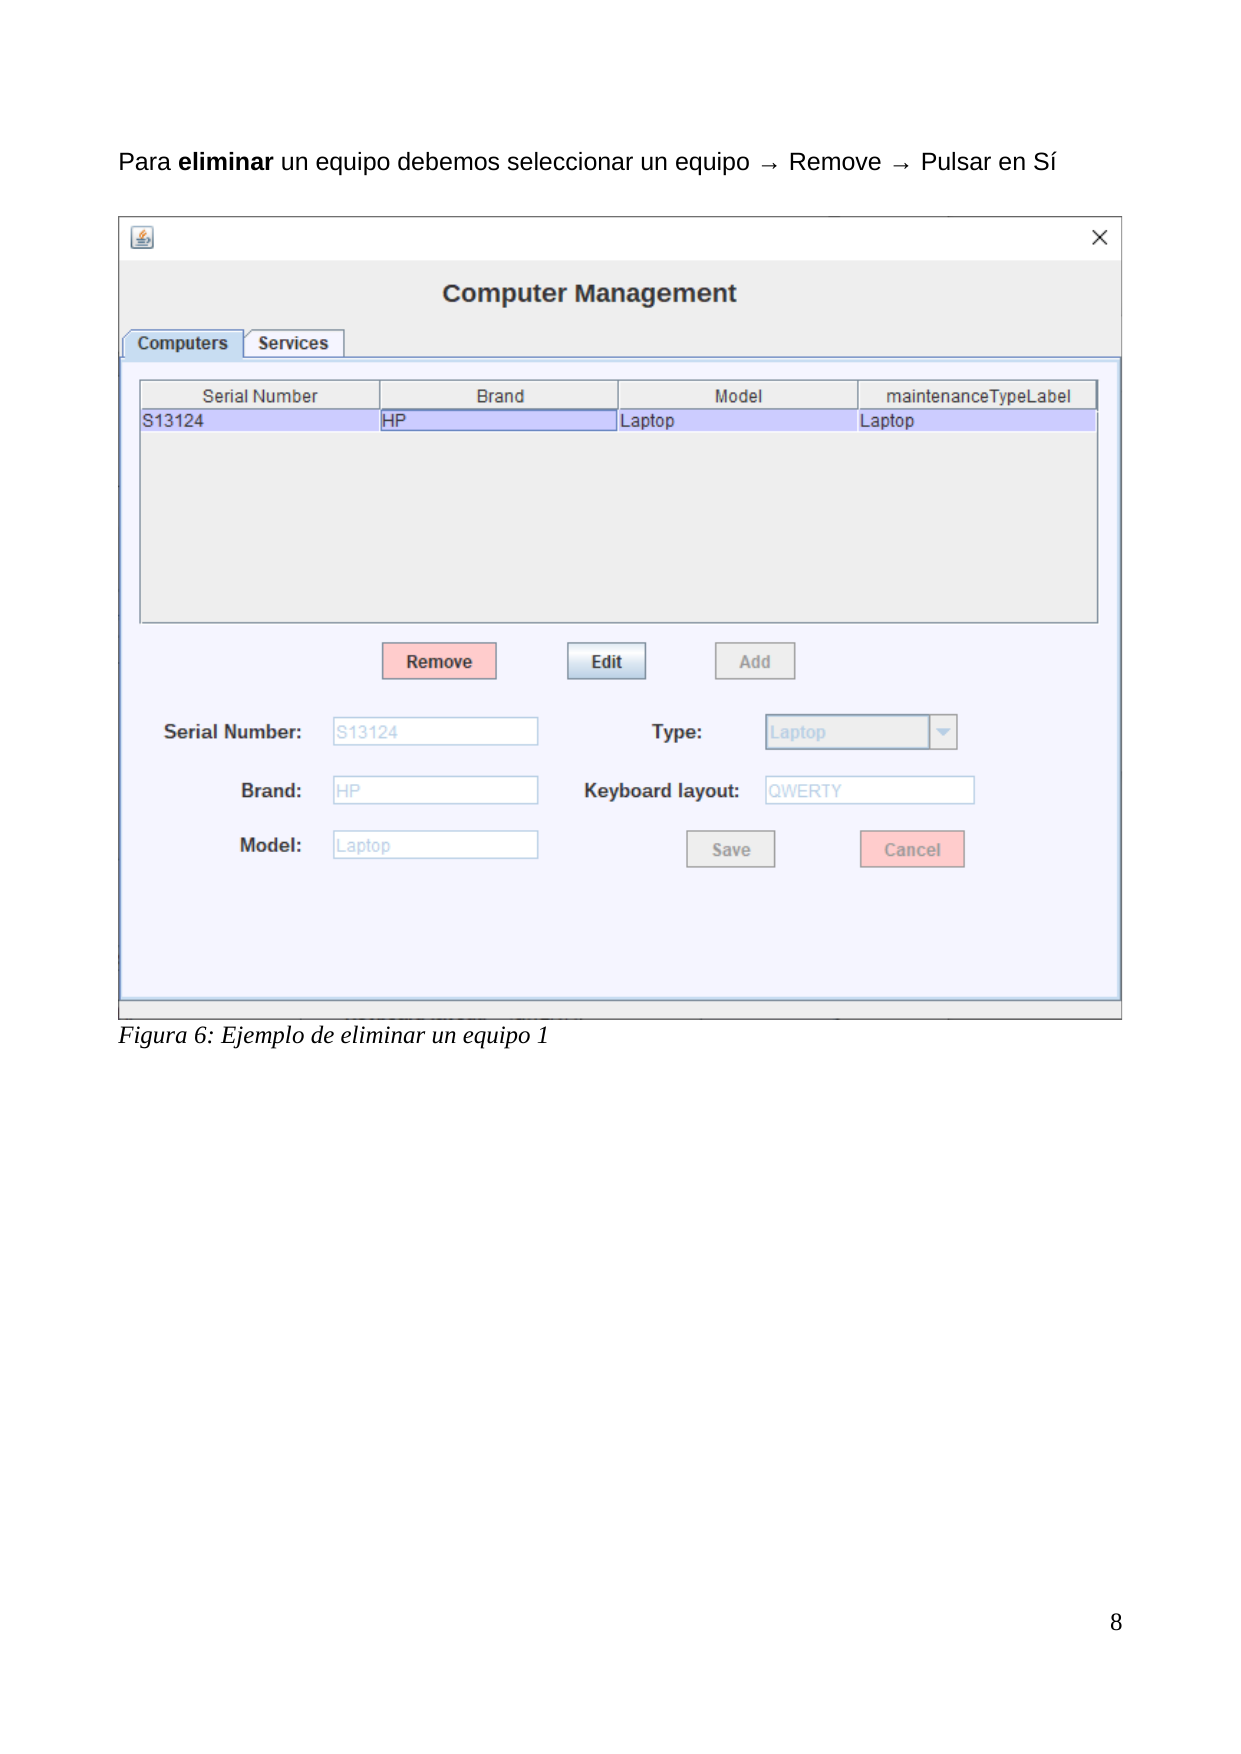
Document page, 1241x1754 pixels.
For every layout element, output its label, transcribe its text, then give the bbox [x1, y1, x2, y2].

picture [118, 216, 1123, 1020]
text Figura 6: Ejemplo de eliminar un equipo 1 [118, 1020, 1122, 1049]
text Para eliminar un equipo debemos seleccionar un equipo → Remove → Pulsar en Sí [118, 147, 1122, 176]
